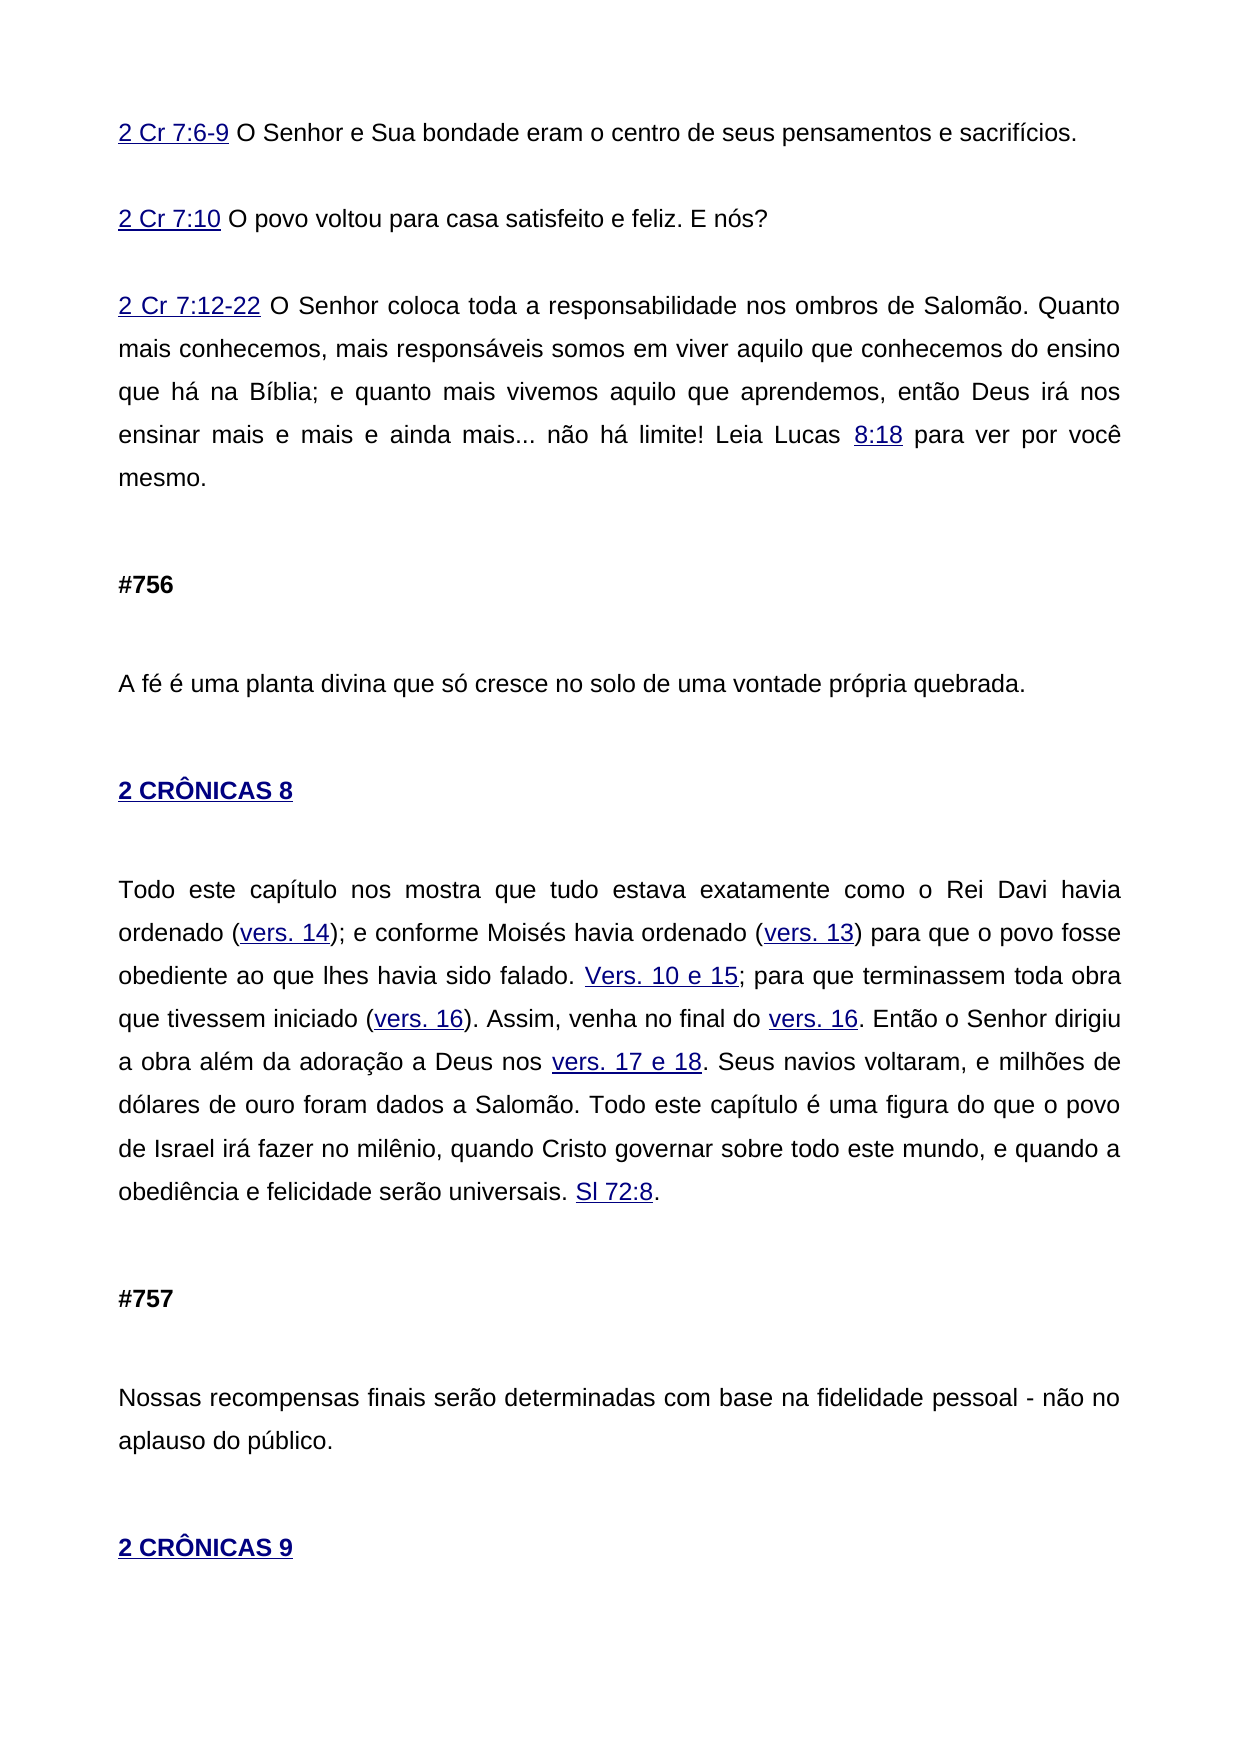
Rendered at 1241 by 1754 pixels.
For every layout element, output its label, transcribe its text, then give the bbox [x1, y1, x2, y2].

subtitle #757 [118, 1284, 1122, 1312]
subtitle 2 CRÔNICAS 8 [118, 776, 1122, 805]
text 2 Cr 7:12-22 O Senhor coloca toda a responsabilidade nos ombros de Salomão. Quanto mais conhecemos, mais responsáveis somos em viver aquilo que conhecemos do ensino que há na Bíblia; e quanto mais vivemos aquilo que aprendemos, então Deus irá nos ensinar mais e mais e ainda mais... não há limite! Leia Lucas 8:18 para ver por você mesmo. [118, 291, 1122, 492]
text 2 Cr 7:10 O povo voltou para casa satisfeito e feliz. E nós? [118, 204, 1122, 233]
text A fé é uma planta divina que só cresce no solo de uma vontade própria quebrada. [118, 669, 1122, 698]
subtitle #756 [118, 570, 1122, 599]
text 2 Cr 7:6-9 O Senhor e Sua bondade eram o centro de seus pensamentos e sacrifícios. [118, 118, 1122, 147]
text Nossas recompensas finais serão determinadas com base na fidelidade pessoal - não no aplauso do público. [118, 1382, 1122, 1454]
subtitle 2 CRÔNICAS 9 [118, 1533, 1122, 1561]
text Todo este capítulo nos mostra que tudo estava exatamente como o Rei Davi havia ordenado (vers. 14); e conforme Moisés havia ordenado (vers. 13) para que o povo fosse obediente ao que lhes havia sido falado. Vers. 10 e 15; para que terminassem toda obra que tivessem iniciado (vers. 16). Assim, venha no final do vers. 16. Então o Senhor dirigiu a obra além da adoração a Deus nos vers. 17 e 18. Seus navios voltaram, e milhões de dólares de ouro foram dados a Salomão. Todo este capítulo é uma figura do que o povo de Israel irá fazer no milênio, quando Cristo governar sobre todo este mundo, e quando a obediência e felicidade serão universais. Sl 72:8. [118, 875, 1122, 1205]
